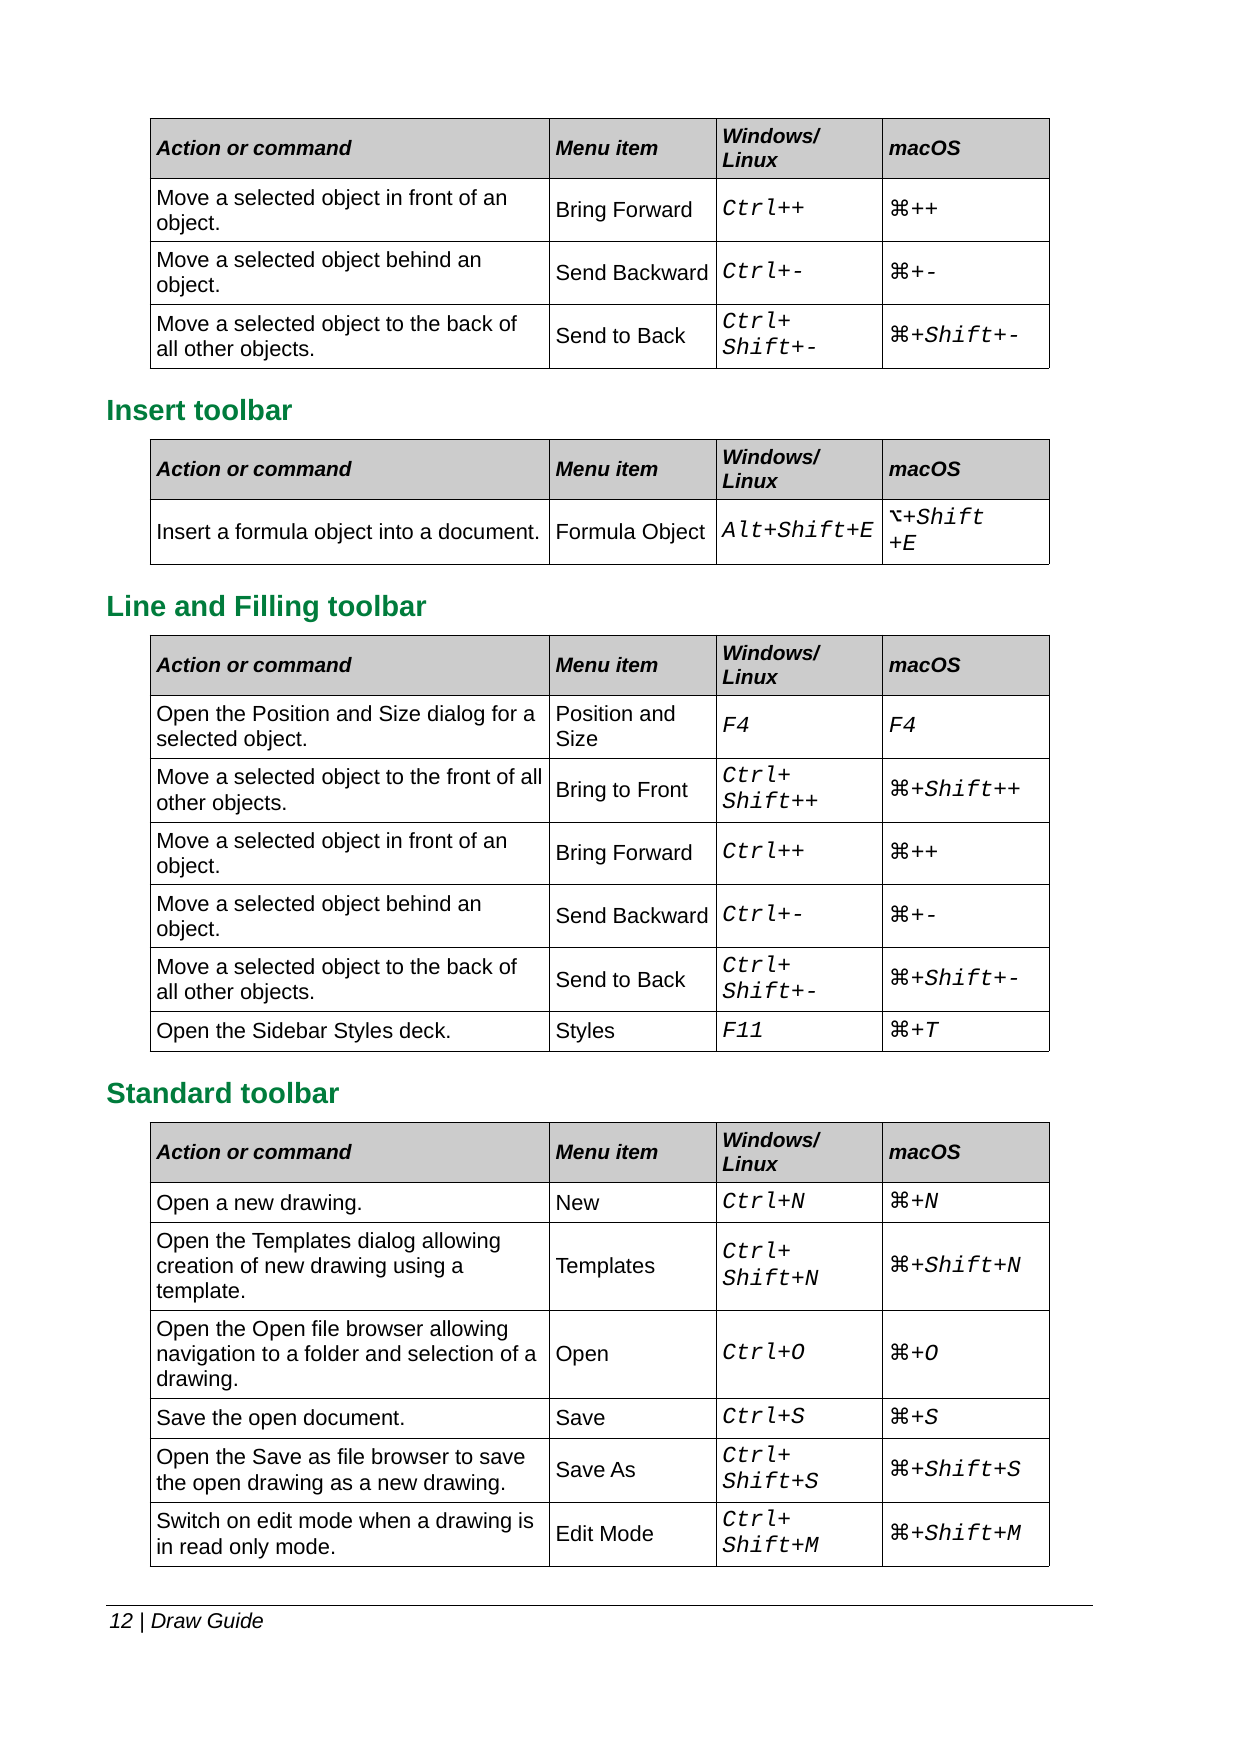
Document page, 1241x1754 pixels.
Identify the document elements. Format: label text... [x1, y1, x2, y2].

table_cell Edit Mode [550, 1503, 716, 1566]
table_cell Save [550, 1399, 716, 1437]
table_cell Open the Templates dialog allowing creation of new drawing using a template. [151, 1223, 549, 1310]
table_cell Bring to Front [550, 759, 716, 822]
table_cell ⌘++ [883, 179, 1049, 241]
table_header macOS [883, 119, 1049, 178]
table_header Menu item [550, 1123, 716, 1182]
table_cell ⌘+O [883, 1311, 1049, 1398]
table_cell Send Backward [550, 242, 716, 304]
table_cell Save the open document. [151, 1399, 549, 1437]
subtitle Line and Filling toolbar [106, 588, 1093, 622]
table_cell Ctrl++ [717, 179, 882, 241]
table_header macOS [883, 1123, 1049, 1182]
table_cell F11 [717, 1012, 882, 1051]
table_cell Open the Position and Size dialog for a selected object. [151, 696, 549, 757]
table_cell Send to Back [550, 948, 716, 1011]
table_cell Open the Save as file browser to save the open drawing as a new drawing. [151, 1439, 549, 1502]
table_cell Move a selected object to the front of all other objects. [151, 759, 549, 822]
table_header Windows/Linux [717, 119, 882, 178]
table_cell Formula Object [550, 500, 716, 563]
table_cell ⌥+Shift +E [883, 500, 1049, 563]
table_cell Ctrl+ Shift+- [717, 305, 882, 368]
table_cell Ctrl+O [717, 1311, 882, 1398]
table_header Action or command [151, 636, 549, 695]
table_cell New [550, 1183, 716, 1222]
table_cell ⌘+- [883, 242, 1049, 304]
subtitle Standard toolbar [106, 1076, 1093, 1109]
table_cell Open the Open file browser allowing navigation to a folder and selection of a drawing. [151, 1311, 549, 1398]
table_header Menu item [550, 636, 716, 695]
table_cell F4 [883, 696, 1049, 757]
subtitle Insert toolbar [106, 393, 1093, 427]
table_cell ⌘++ [883, 823, 1049, 884]
table_cell ⌘+Shift++ [883, 759, 1049, 822]
table_cell Ctrl+ Shift++ [717, 759, 882, 822]
table_cell Ctrl+ Shift+M [717, 1503, 882, 1566]
table_cell Move a selected object in front of an object. [151, 179, 549, 241]
table_cell ⌘+S [883, 1399, 1049, 1437]
table_cell Open the Sidebar Styles deck. [151, 1012, 549, 1051]
table_header Windows/Linux [717, 636, 882, 695]
table_cell ⌘+Shift+M [883, 1503, 1049, 1566]
table_cell Open a new drawing. [151, 1183, 549, 1222]
table_cell Ctrl+ Shift+S [717, 1439, 882, 1502]
table_cell Move a selected object to the back of all other objects. [151, 948, 549, 1011]
table_header Windows/Linux [717, 440, 882, 499]
table_cell Move a selected object in front of an object. [151, 823, 549, 884]
table_header Windows/Linux [717, 1123, 882, 1182]
table_cell Styles [550, 1012, 716, 1051]
table_cell Bring Forward [550, 823, 716, 884]
table_cell Open [550, 1311, 716, 1398]
table_cell Insert a formula object into a document. [151, 500, 549, 563]
table_cell F4 [717, 696, 882, 757]
table_header Action or command [151, 1123, 549, 1182]
table_header macOS [883, 440, 1049, 499]
table_cell Ctrl+ Shift+N [717, 1223, 882, 1310]
table_cell Send Backward [550, 885, 716, 947]
table_header Action or command [151, 440, 549, 499]
table_header Action or command [151, 119, 549, 178]
table_cell Ctrl+S [717, 1399, 882, 1437]
table_cell Switch on edit mode when a drawing is in read only mode. [151, 1503, 549, 1566]
table_cell Templates [550, 1223, 716, 1310]
table_cell Ctrl+N [717, 1183, 882, 1222]
table_cell ⌘+T [883, 1012, 1049, 1051]
table_cell Ctrl+- [717, 885, 882, 947]
table_cell Ctrl++ [717, 823, 882, 884]
table_cell Send to Back [550, 305, 716, 368]
table_cell ⌘+Shift+- [883, 305, 1049, 368]
table_cell Move a selected object behind an object. [151, 885, 549, 947]
table_cell Move a selected object behind an object. [151, 242, 549, 304]
table_cell ⌘+N [883, 1183, 1049, 1222]
table_header macOS [883, 636, 1049, 695]
table_cell Alt+Shift+E [717, 500, 882, 563]
table_cell Save As [550, 1439, 716, 1502]
table_cell ⌘+Shift+- [883, 948, 1049, 1011]
table_cell Move a selected object to the back of all other objects. [151, 305, 549, 368]
table_cell Ctrl+- [717, 242, 882, 304]
table_cell Ctrl+ Shift+- [717, 948, 882, 1011]
table_header Menu item [550, 119, 716, 178]
table_header Menu item [550, 440, 716, 499]
table_cell Position and Size [550, 696, 716, 757]
table_cell ⌘+Shift+N [883, 1223, 1049, 1310]
table_cell ⌘+- [883, 885, 1049, 947]
table_cell Bring Forward [550, 179, 716, 241]
table_cell ⌘+Shift+S [883, 1439, 1049, 1502]
